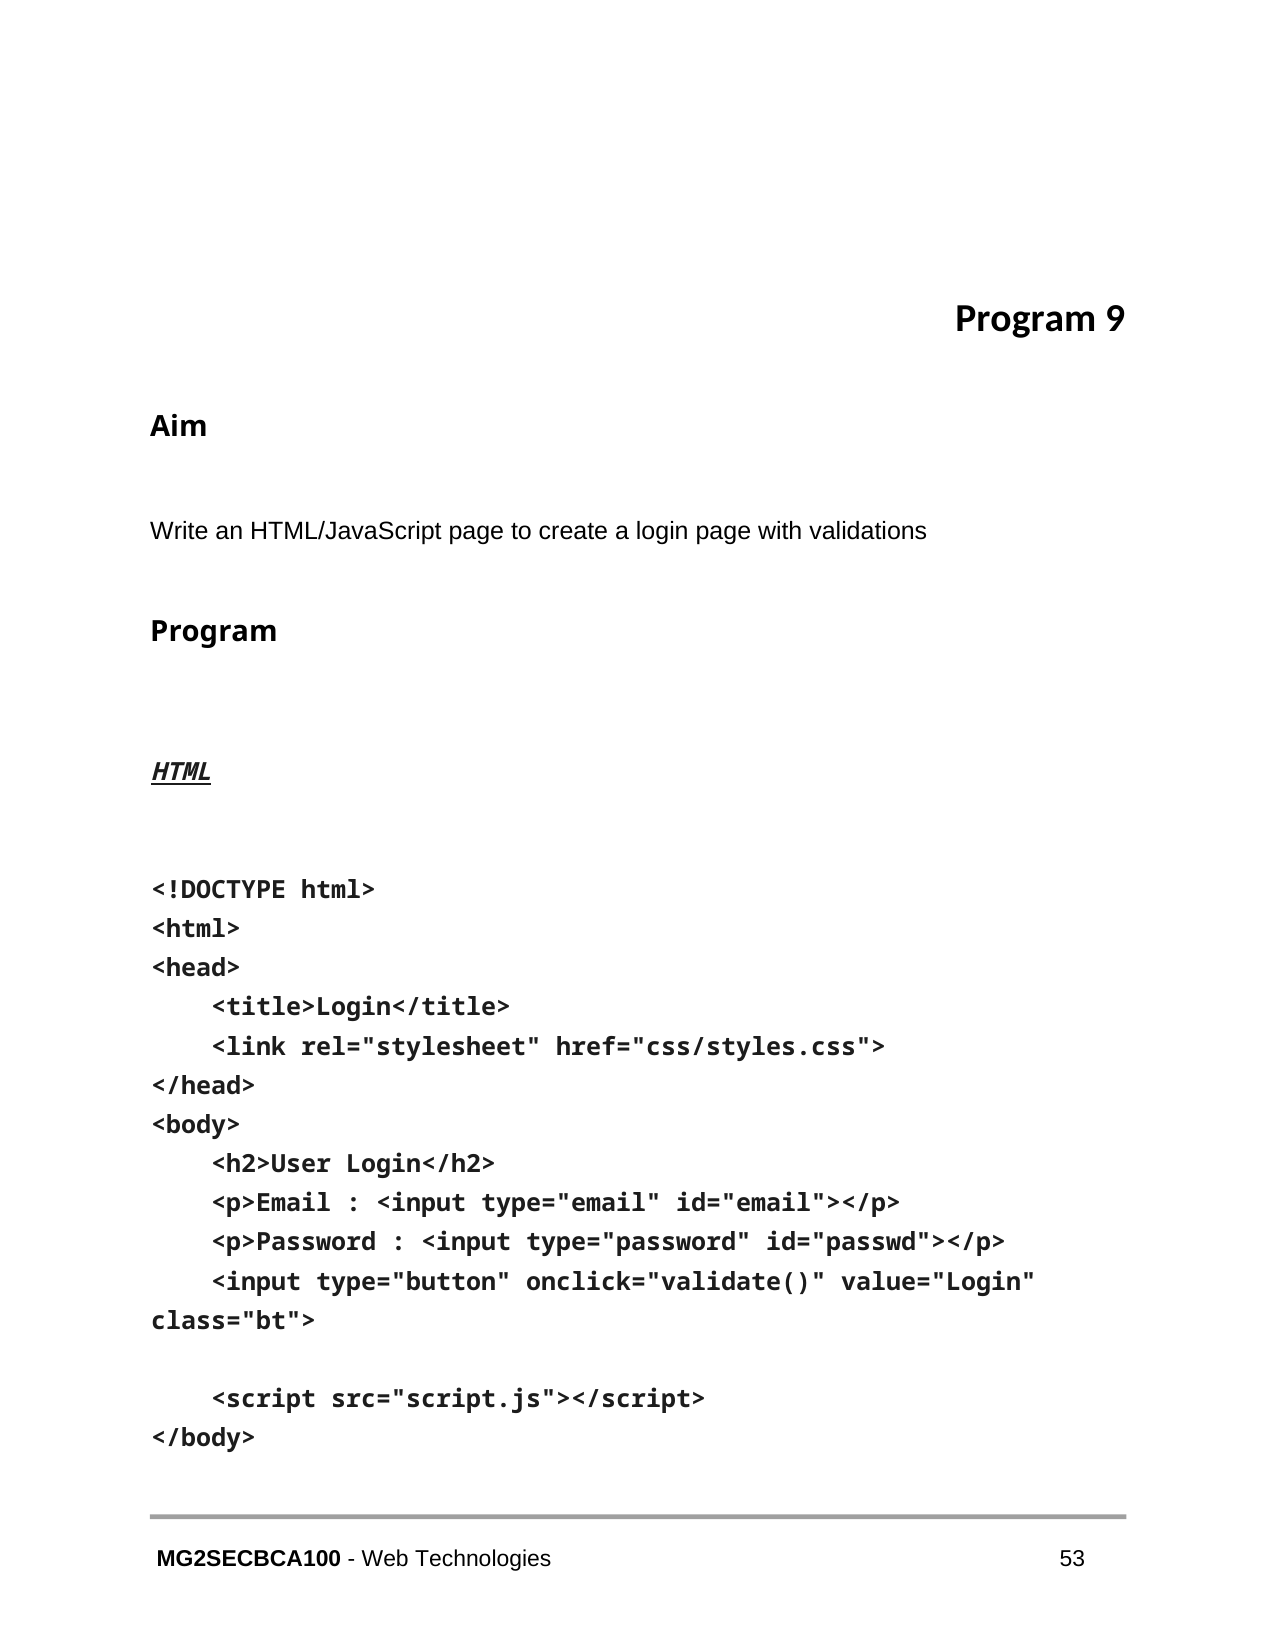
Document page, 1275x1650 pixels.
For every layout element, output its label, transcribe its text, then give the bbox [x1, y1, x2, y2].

text Program [150, 610, 1125, 649]
table_header HTML <!DOCTYPE html> <html> <head> <title>Login</title> <link rel="stylesheet" href="css/styles.css"> </head> <body> <h2>User Login</h2> <p>Email : <input type="email" id="email"></p> <p>Password : <input type="password" id="passwd"></p> <input type="button" onclick="validate()" value="Login" class="bt"> <script src="script.js"></script> </body> [140, 715, 1110, 1458]
text Aim [150, 405, 1125, 445]
text Program 9 [150, 293, 1125, 342]
text Write an HTML/JavaScript page to create a login page with validations [150, 516, 1125, 544]
